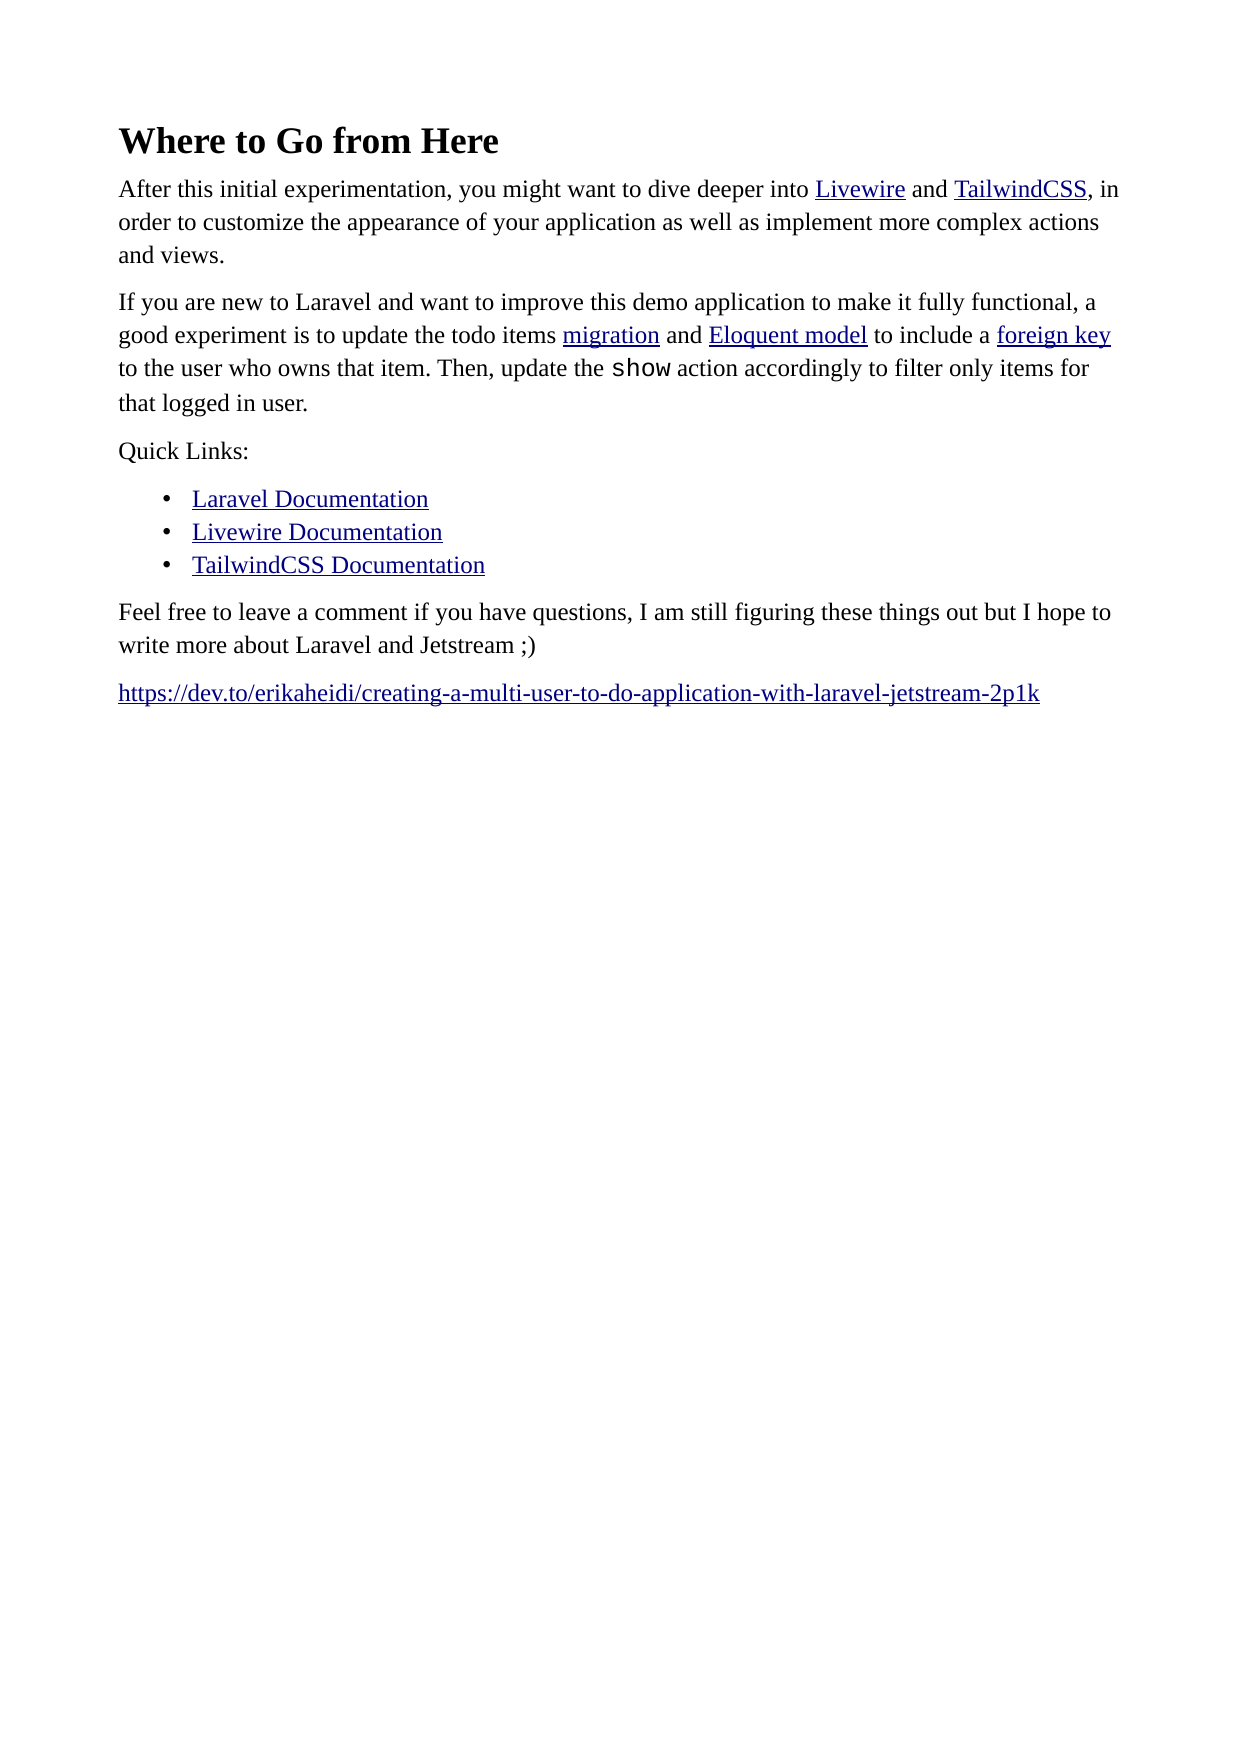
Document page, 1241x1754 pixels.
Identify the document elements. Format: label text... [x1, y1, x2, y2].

text If you are new to Laravel and want to improve this demo application to make it fully functional, a good experiment is to update the todo items migration and Eloquent model to include a foreign key to the user who owns that item. Then, update the show action accordingly to filter only items for that logged in user. [118, 287, 1122, 417]
list Laravel Documentation [162, 484, 1122, 512]
text After this initial experimentation, you might want to dive deeper into Livewire and TailwindCSS, in order to customize the appearance of your application as well as implement more complex actions and views. [118, 174, 1122, 268]
subtitle Where to Go from Here [118, 118, 1122, 161]
text https://dev.to/erikaheidi/creating-a-multi-user-to-do-application-with-laravel-jetstream-2p1k [118, 678, 1122, 707]
list Livewire Documentation [162, 517, 1122, 546]
text Feel free to leave a comment if you have questions, I am still figuring these things out but I hope to write more about Laravel and Jetstream ;) [118, 597, 1122, 659]
list TailwindCSS Documentation [162, 550, 1122, 578]
text Quick Links: [118, 436, 1122, 465]
